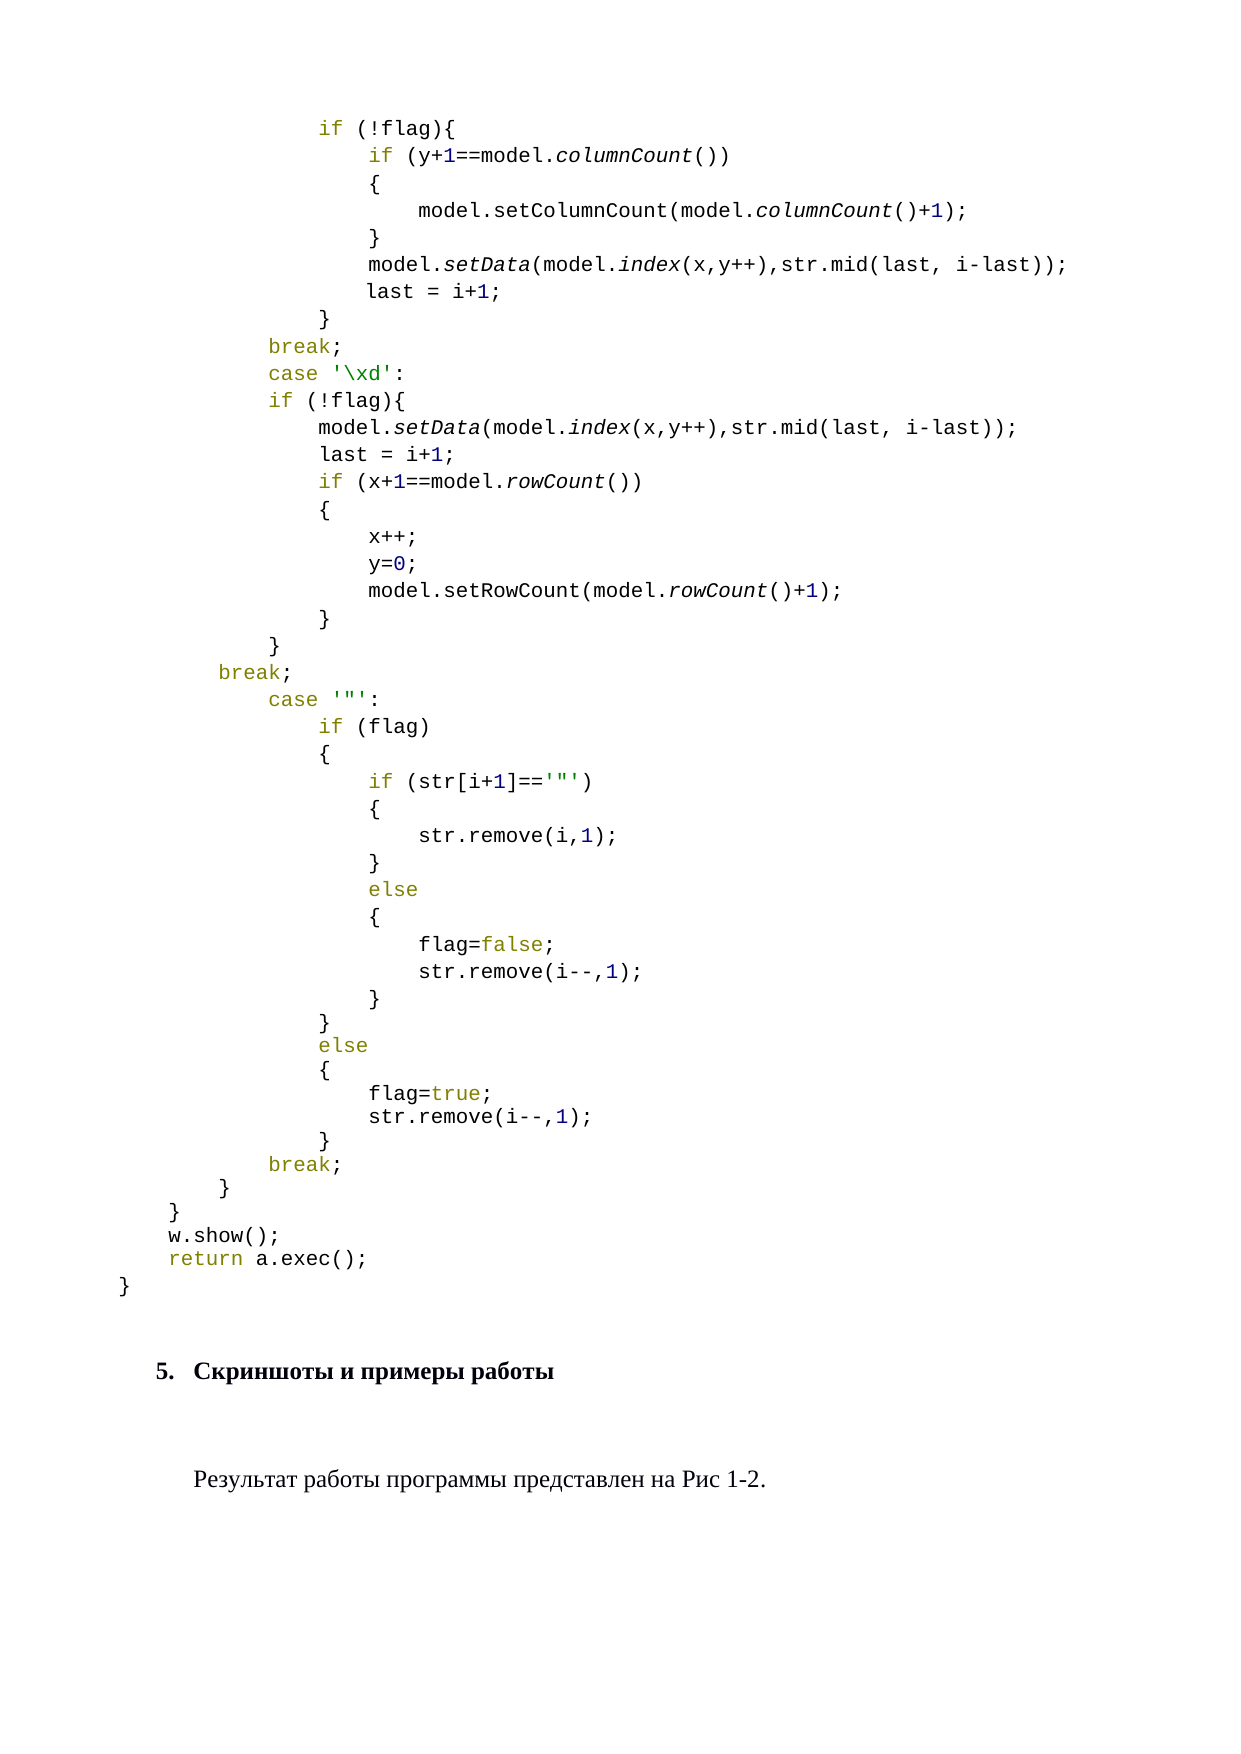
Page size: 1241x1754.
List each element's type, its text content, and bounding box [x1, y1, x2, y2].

text } [118, 988, 1152, 1012]
text { [118, 172, 1152, 196]
text str.remove(i--,1); [118, 961, 1152, 984]
text else [118, 879, 1152, 903]
text } [118, 227, 1152, 251]
text w.show(); [118, 1224, 1152, 1248]
text { [118, 499, 1152, 522]
text } [118, 1177, 1152, 1201]
text } [118, 1130, 1152, 1154]
text break; [118, 1154, 1152, 1177]
text if (flag) [118, 716, 1152, 740]
text break; [118, 336, 1152, 359]
text if (!flag){ [118, 118, 1152, 142]
text if (!flag){ [118, 390, 1152, 414]
text } [118, 1201, 1152, 1224]
text } [118, 1012, 1152, 1035]
text model.setRowCount(model.rowCount()+1); [118, 580, 1152, 604]
list Результат работы программы представлен на Рис 1-2. [193, 1464, 1152, 1493]
text } [118, 607, 1152, 631]
text else [118, 1035, 1152, 1059]
text { [118, 1059, 1152, 1083]
text model.setColumnCount(model.columnCount()+1); [118, 200, 1152, 223]
text last = i+1; [118, 444, 1152, 468]
text } [118, 852, 1152, 876]
text { [118, 798, 1152, 821]
text case '"': [118, 689, 1152, 713]
text if (y+1==model.columnCount()) [118, 145, 1152, 169]
text last = i+1; [118, 281, 1152, 305]
text { [118, 907, 1152, 930]
text model.setData(model.index(x,y++),str.mid(last, i-last)); [118, 254, 1152, 278]
text } [118, 635, 1152, 658]
text } [118, 308, 1152, 332]
text str.remove(i,1); [118, 825, 1152, 849]
text return a.exec(); [118, 1248, 1152, 1272]
text y=0; [118, 553, 1152, 577]
text flag=true; [118, 1083, 1152, 1106]
text { [118, 743, 1152, 767]
text if (str[i+1]=='"') [118, 771, 1152, 794]
text break; [118, 662, 1152, 686]
list Скриншоты и примеры работы [156, 1356, 1152, 1385]
text model.setData(model.index(x,y++),str.mid(last, i-last)); [118, 417, 1152, 441]
text case '\xd': [118, 363, 1152, 386]
text x++; [118, 526, 1152, 549]
text if (x+1==model.rowCount()) [118, 472, 1152, 495]
text flag=false; [118, 934, 1152, 957]
text str.remove(i--,1); [118, 1106, 1152, 1130]
text } [118, 1275, 1152, 1299]
